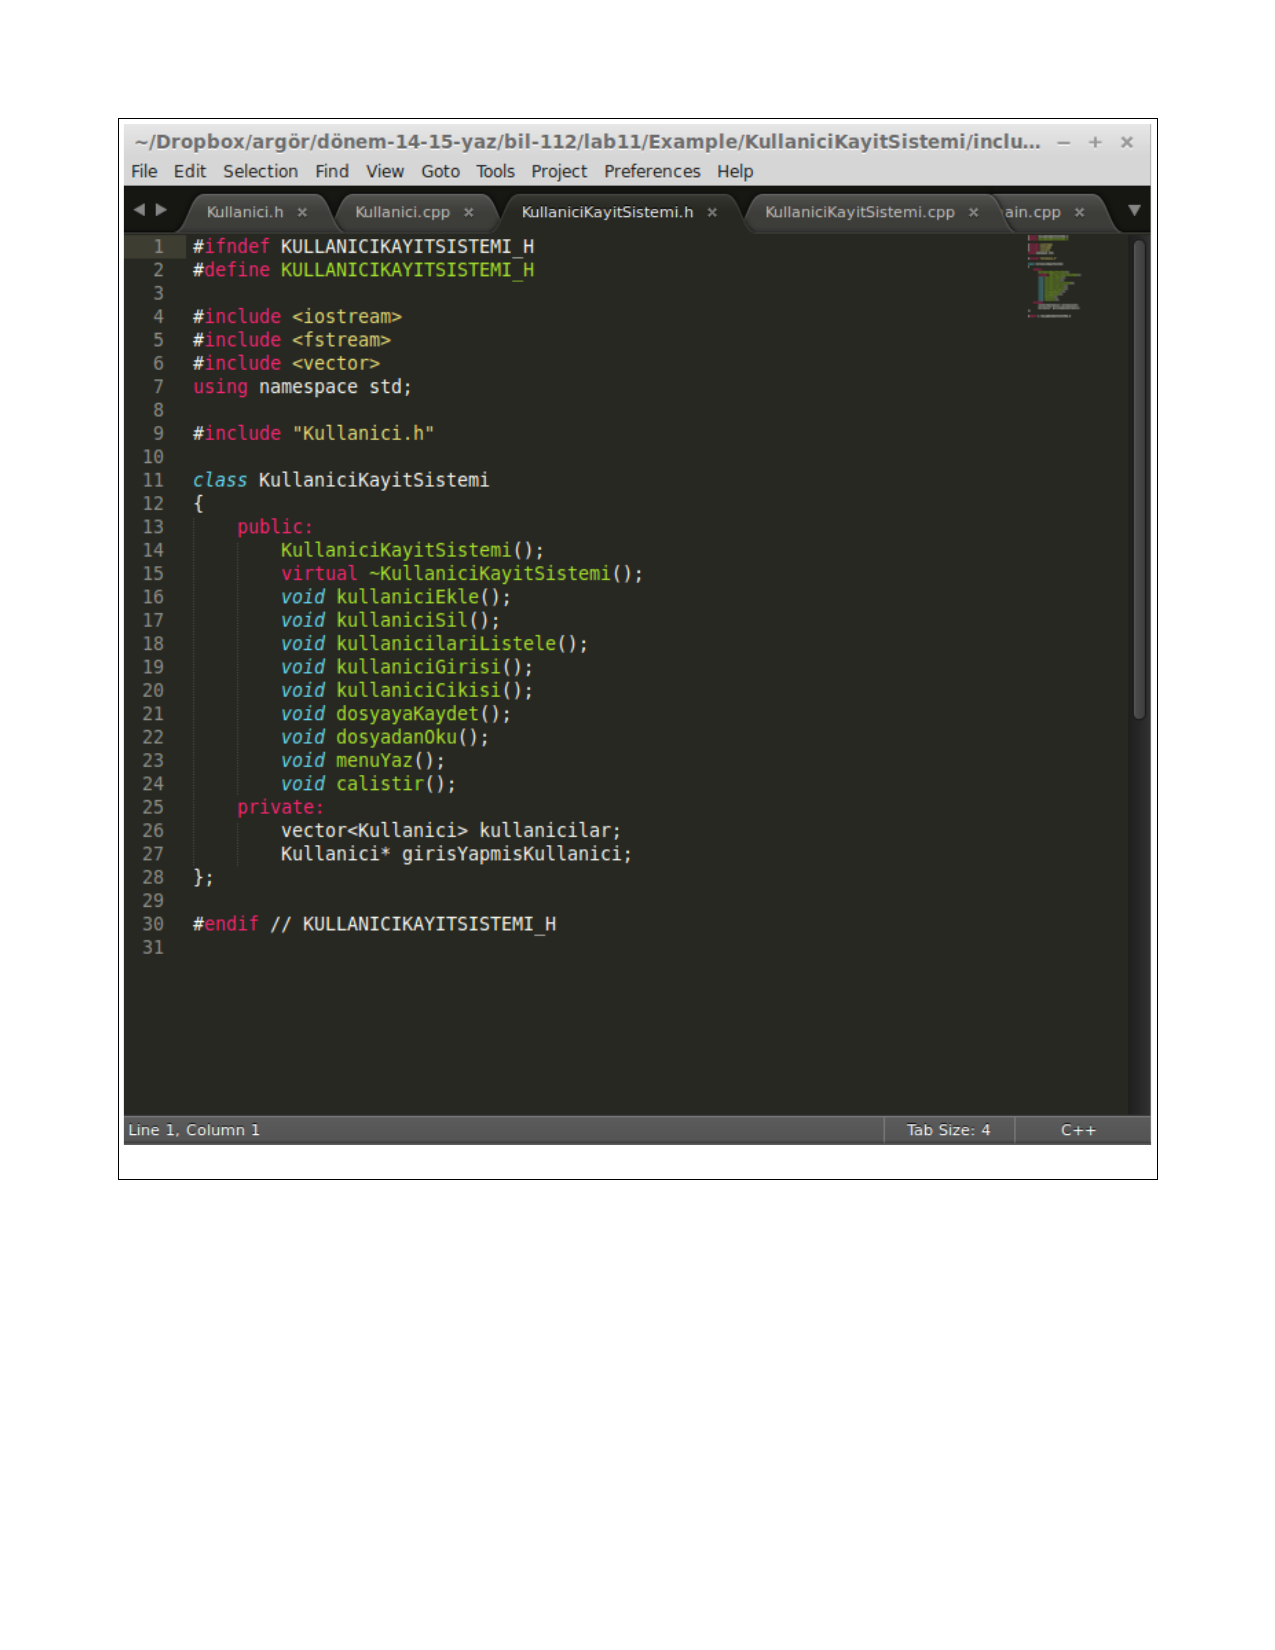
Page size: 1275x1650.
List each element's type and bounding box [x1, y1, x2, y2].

table_cell [119, 119, 1157, 1179]
